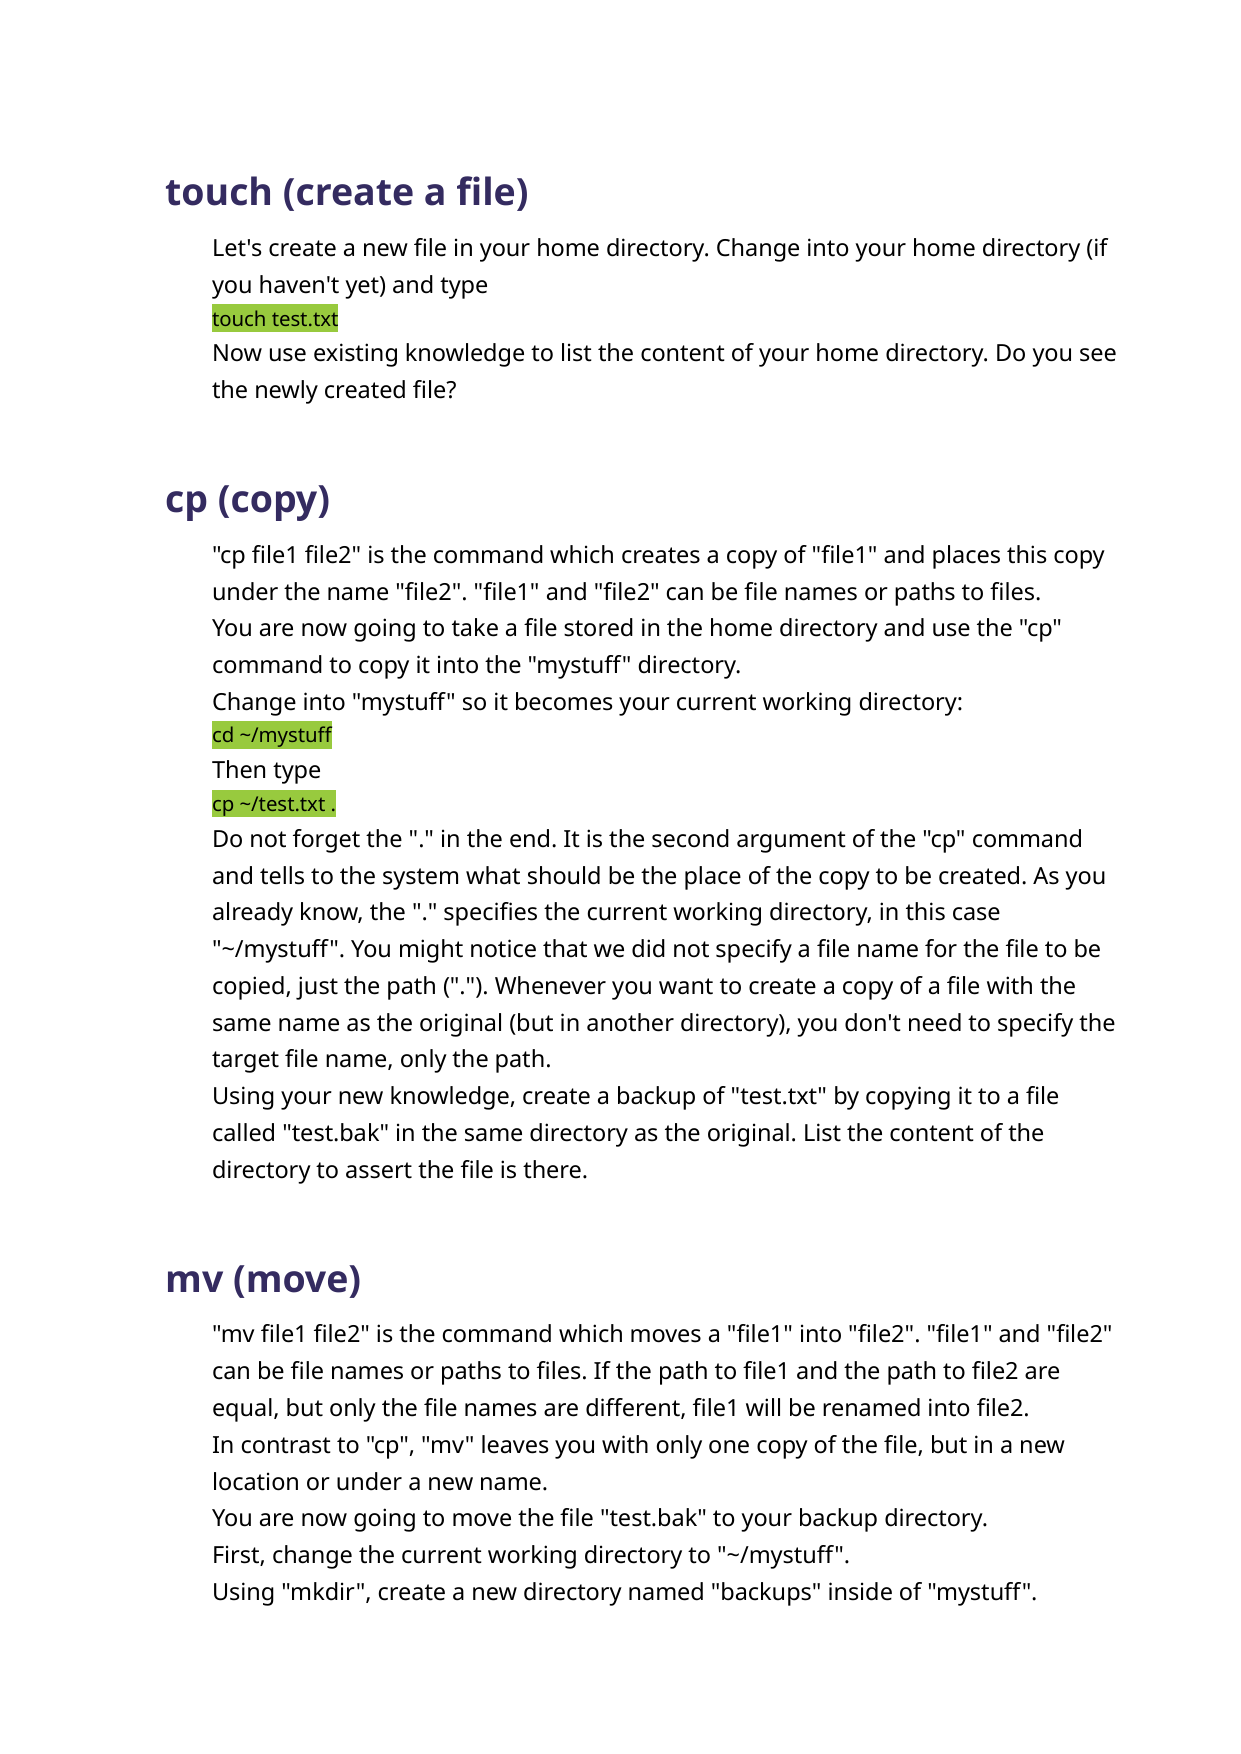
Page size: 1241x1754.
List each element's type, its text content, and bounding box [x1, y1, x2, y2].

text "cp file1 file2" is the command which creates a copy of "file1" and places this copy under the name "file2". "file1" and "file2" can be file names or paths to files. You are now going to take a file stored in the home directory and use the "cp" command to copy it into the "mystuff" directory. Change into "mystuff" so it becomes your current working directory: cd ~/mystuff Then type cp ~/test.txt . Do not forget the "." in the end. It is the second argument of the "cp" command and tells to the system what should be the place of the copy to be created. As you already know, the "." specifies the current working directory, in this case "~/mystuff". You might notice that we did not specify a file name for the file to be copied, just the path ("."). Whenever you want to create a copy of a file with the same name as the original (but in another directory), you don't need to specify the target file name, only the path. Using your new knowledge, create a backup of "test.txt" by copying it to a file called "test.bak" in the same directory as the original. List the content of the directory to assert the file is there. [212, 538, 1122, 1185]
subtitle mv (move) [165, 1252, 1122, 1303]
text "mv file1 file2" is the command which moves a "file1" into "file2". "file1" and "file2" can be file names or paths to files. If the path to file1 and the path to file2 are equal, but only the file names are different, file1 will be renamed into file2. In contrast to "cp", "mv" leaves you with only one copy of the file, but in a new location or under a new name. You are now going to move the file "test.bak" to your backup directory. First, change the current working directory to "~/mystuff". Using "mkdir", create a new directory named "backups" inside of "mystuff". [212, 1318, 1122, 1607]
subtitle touch (create a file) [165, 166, 1122, 217]
subtitle cp (copy) [165, 472, 1122, 523]
text Let's create a new file in your home directory. Change into your home directory (if you haven't yet) and type touch test.txt Now use existing knowledge to list the content of your home directory. Do you see the newly created file? [212, 231, 1122, 405]
